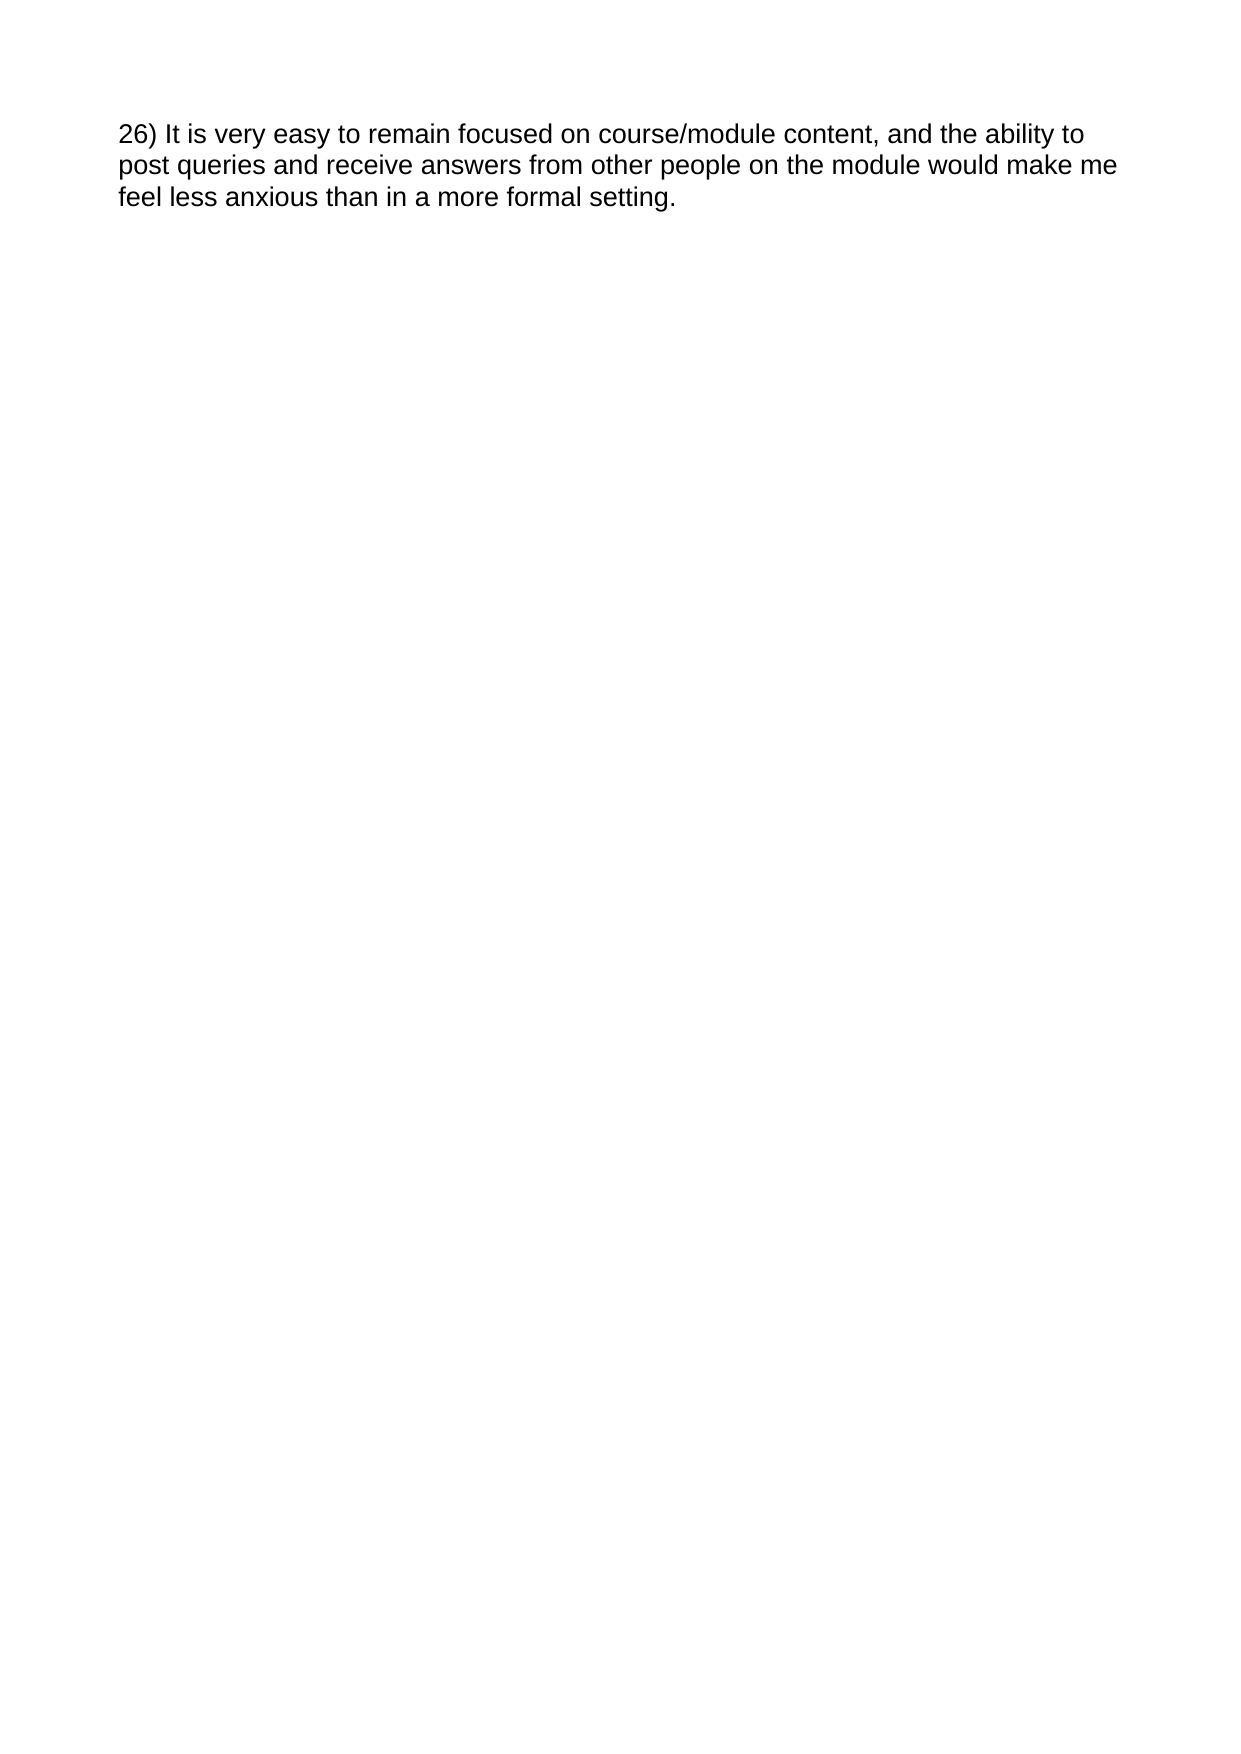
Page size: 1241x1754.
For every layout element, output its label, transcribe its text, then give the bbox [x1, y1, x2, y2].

text 26) It is very easy to remain focused on course/module content, and the ability to post queries and receive answers from other people on the module would make me feel less anxious than in a more formal setting. [118, 118, 1122, 212]
